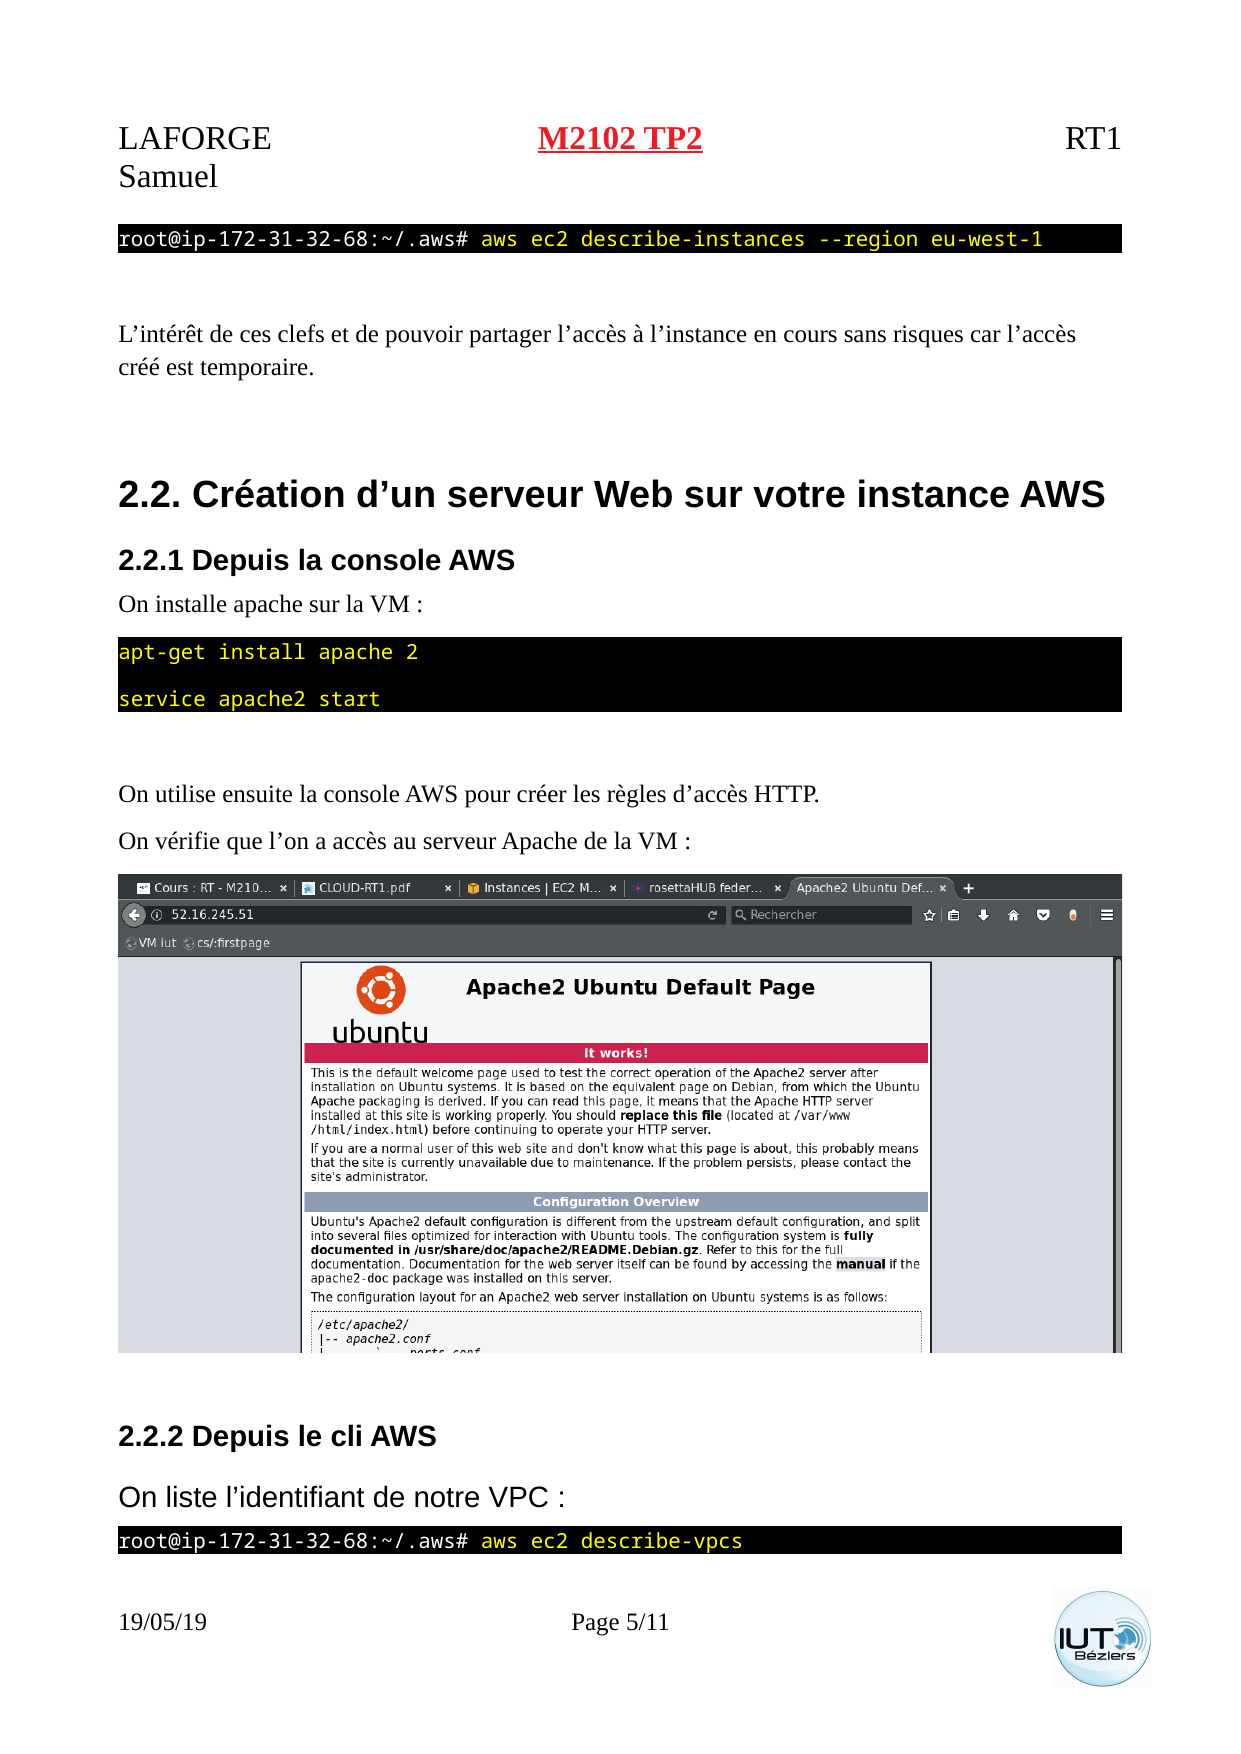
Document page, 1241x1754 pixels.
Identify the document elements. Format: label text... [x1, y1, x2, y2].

subtitle On liste l’identifiant de notre VPC : [118, 1480, 1122, 1513]
picture [118, 874, 1123, 1353]
text service apache2 start [118, 684, 1122, 712]
text On installe apache sur la VM : [118, 589, 1122, 618]
picture [1051, 1587, 1153, 1688]
text apt-get install apache 2 [118, 637, 1122, 665]
text On utilise ensuite la console AWS pour créer les règles d’accès HTTP. [118, 779, 1122, 808]
text L’intérêt de ces clefs et de pouvoir partager l’accès à l’instance en cours sans risques car l’accès créé est temporaire. [118, 319, 1122, 381]
text root@ip-172-31-32-68:~/.aws# aws ec2 describe-vpcs [743, 1526, 1122, 1554]
subtitle 2.2.2 Depuis le cli AWS [118, 1419, 1122, 1453]
text root@ip-172-31-32-68:~/.aws# aws ec2 describe-instances --region eu-west-1 [1043, 224, 1122, 253]
subtitle 2.2.1 Depuis la console AWS [118, 543, 1122, 577]
text On vérifie que l’on a accès au serveur Apache de la VM : [118, 826, 1122, 855]
subtitle 2.2. Création d’un serveur Web sur votre instance AWS [118, 472, 1122, 516]
